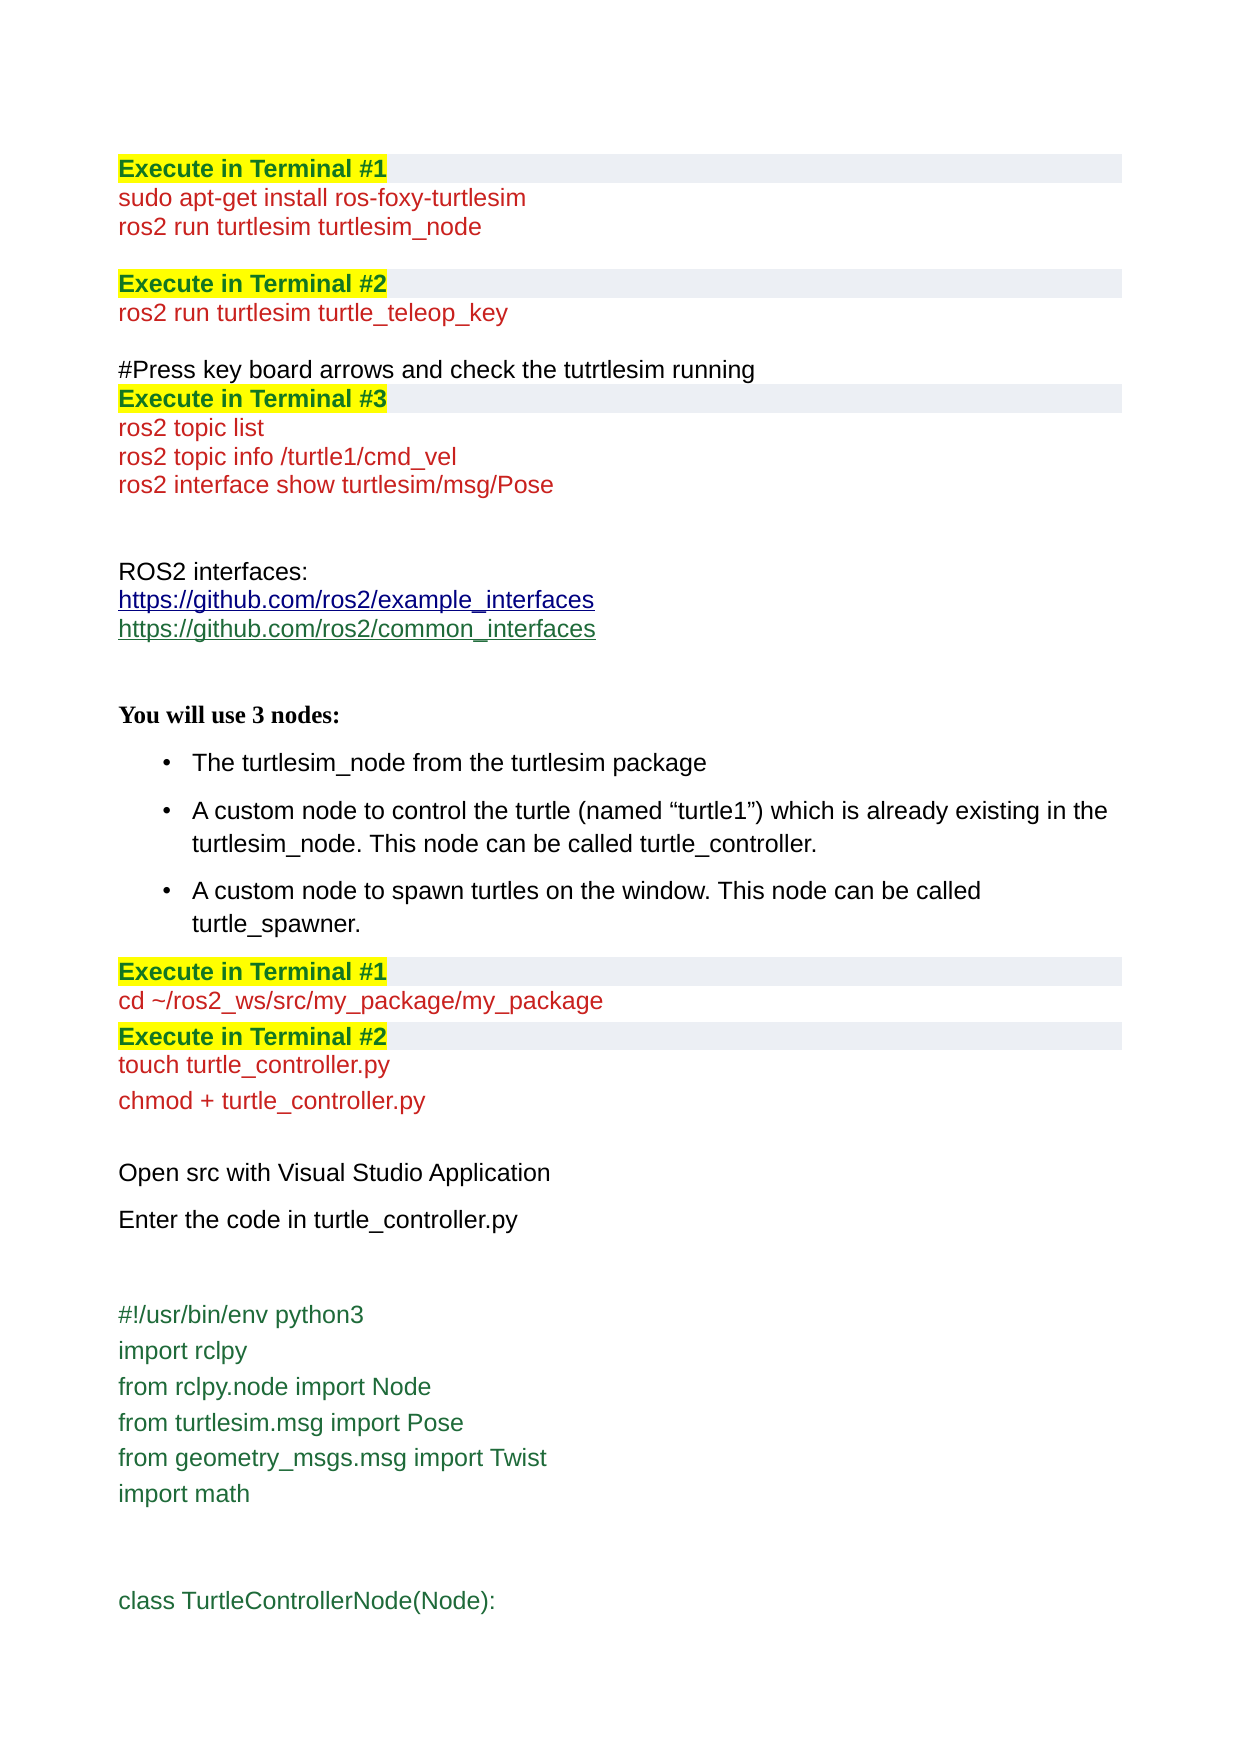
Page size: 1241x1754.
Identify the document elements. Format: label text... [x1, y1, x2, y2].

text import math [118, 1479, 1122, 1508]
text ros2 topic list [118, 413, 1122, 442]
text ros2 run turtlesim turtlesim_node [118, 212, 1122, 240]
text #Press key board arrows and check the tutrtlesim running [118, 355, 1122, 384]
list The turtlesim_node from the turtlesim package [162, 748, 1122, 777]
text touch turtle_controller.py [118, 1050, 1122, 1079]
text from turtlesim.msg import Pose [118, 1407, 1122, 1436]
text from geometry_msgs.msg import Twist [118, 1443, 1122, 1472]
list A custom node to spawn turtles on the window. This node can be called turtle_spawner. [162, 876, 1122, 938]
text Execute in Terminal #2 [118, 1022, 1122, 1050]
text cd ~/ros2_ws/src/my_package/my_package [118, 986, 1122, 1014]
text #!/usr/bin/env python3 [118, 1300, 1122, 1329]
text https://github.com/ros2/example_interfaces [118, 585, 1122, 614]
text ROS2 interfaces: [118, 557, 1122, 585]
text https://github.com/ros2/common_interfaces [118, 614, 1122, 643]
text ros2 topic info /turtle1/cmd_vel [118, 442, 1122, 470]
text Execute in Terminal #1 [118, 957, 1122, 986]
text Execute in Terminal #3 [118, 384, 1122, 413]
text ros2 run turtlesim turtle_teleop_key [118, 298, 1122, 327]
text You will use 3 nodes: [118, 700, 1122, 729]
text Execute in Terminal #2 [118, 269, 1122, 298]
list A custom node to control the turtle (named “turtle1”) which is already existing in the turtlesim_node. This node can be called turtle_controller. [162, 796, 1122, 857]
text Execute in Terminal #1 [118, 154, 1122, 183]
text Open src with Visual Studio Application [118, 1157, 1122, 1186]
text chmod + turtle_controller.py [118, 1086, 1122, 1115]
text import rclpy [118, 1336, 1122, 1365]
text class TurtleControllerNode(Node): [118, 1586, 1122, 1615]
text sudo apt-get install ros-foxy-turtlesim [118, 183, 1122, 212]
text from rclpy.node import Node [118, 1372, 1122, 1401]
text ros2 interface show turtlesim/msg/Pose [118, 470, 1122, 499]
text Enter the code in turtle_controller.py [118, 1205, 1122, 1234]
